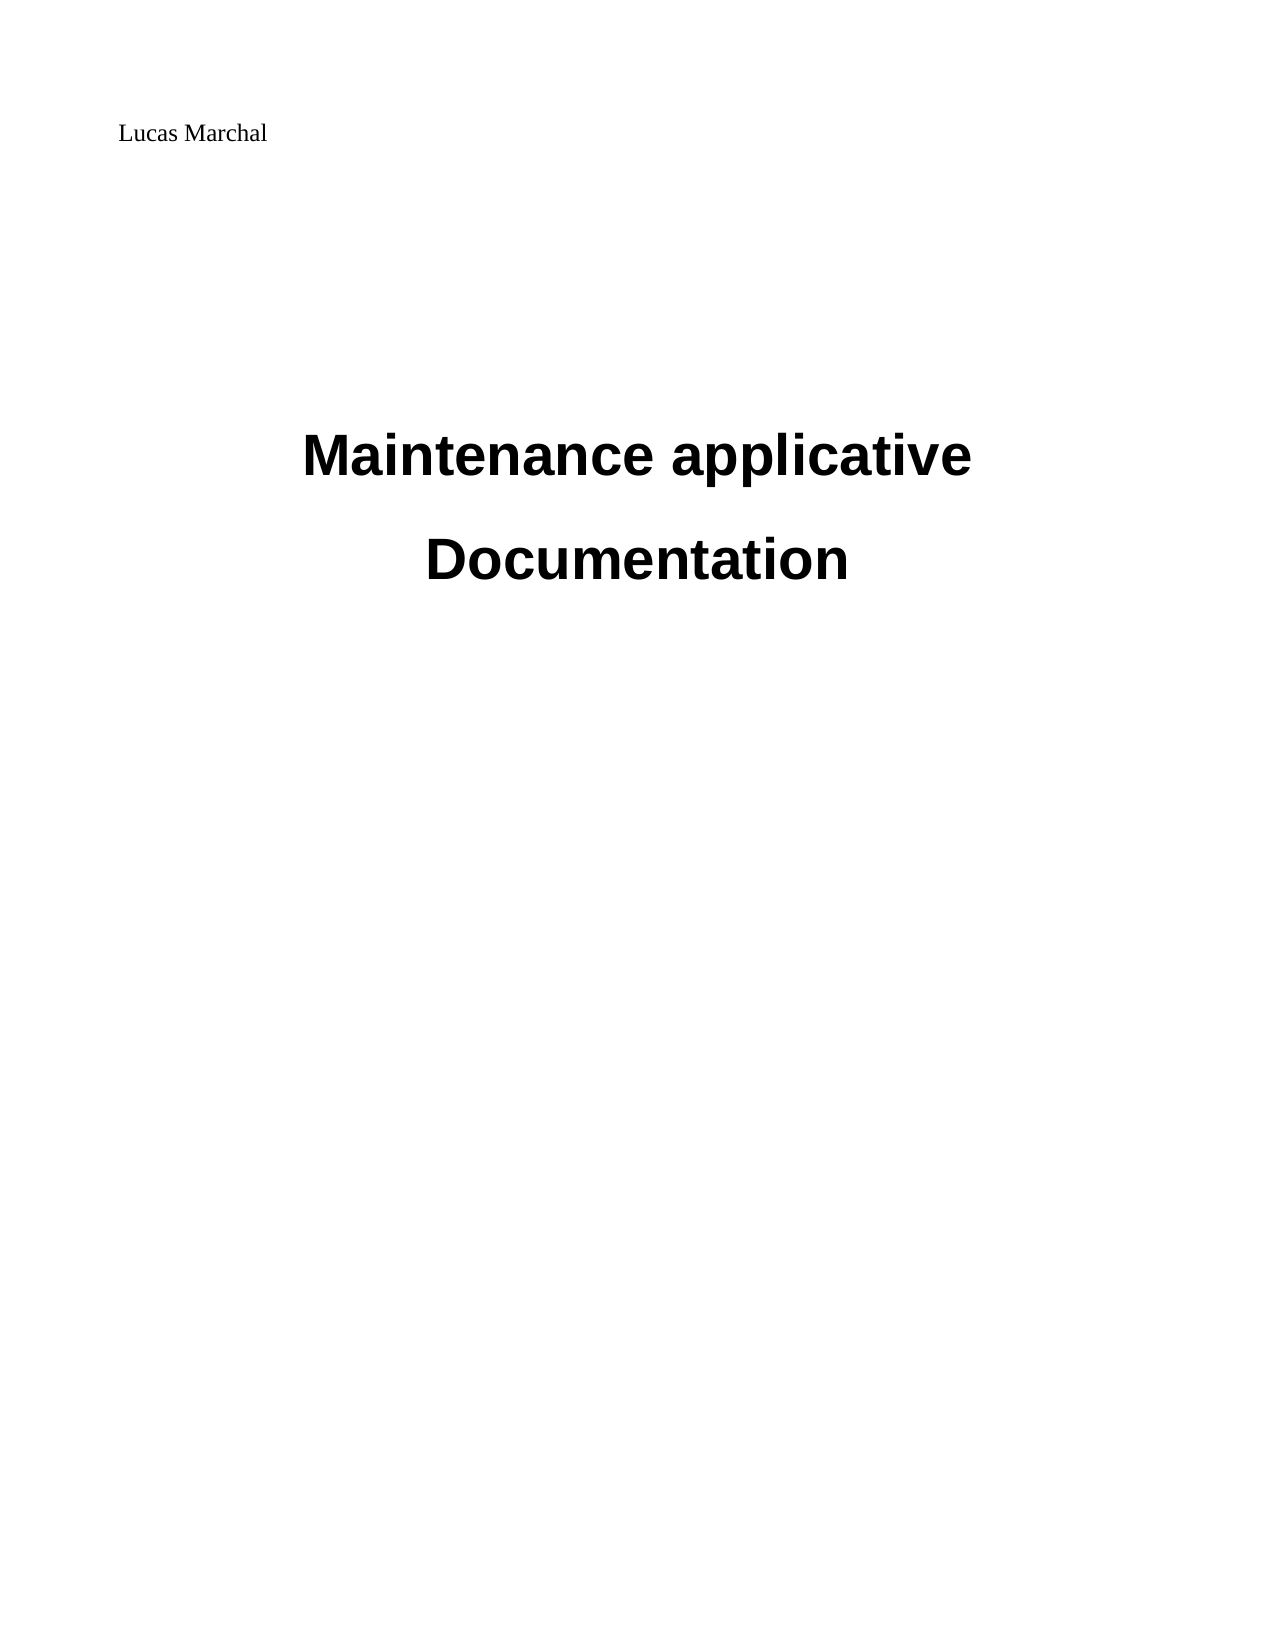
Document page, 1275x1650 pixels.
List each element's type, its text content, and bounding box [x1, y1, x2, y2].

text Lucas Marchal [118, 118, 1157, 147]
title Maintenance applicative [118, 420, 1157, 487]
title Documentation [118, 525, 1157, 592]
